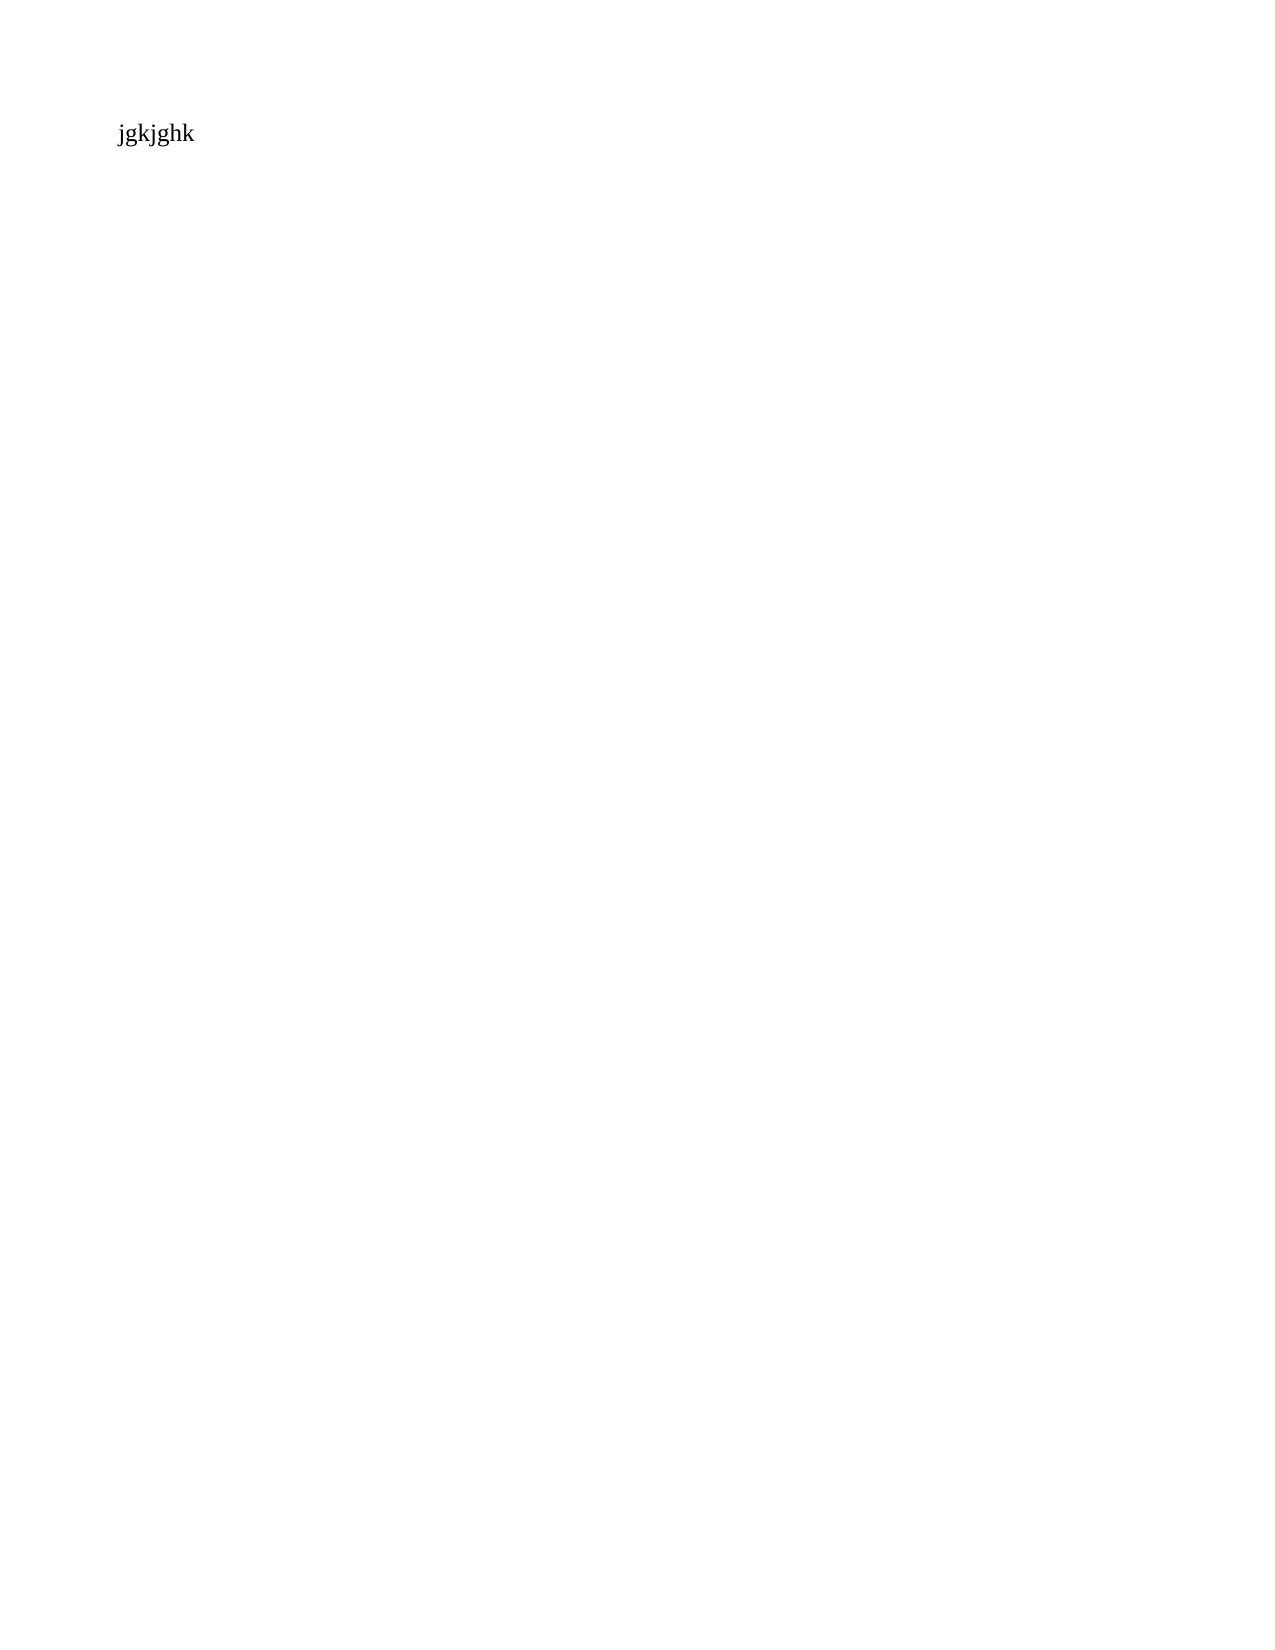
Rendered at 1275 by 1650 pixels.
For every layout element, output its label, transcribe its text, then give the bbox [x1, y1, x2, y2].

text jgkjghk [118, 118, 1157, 147]
